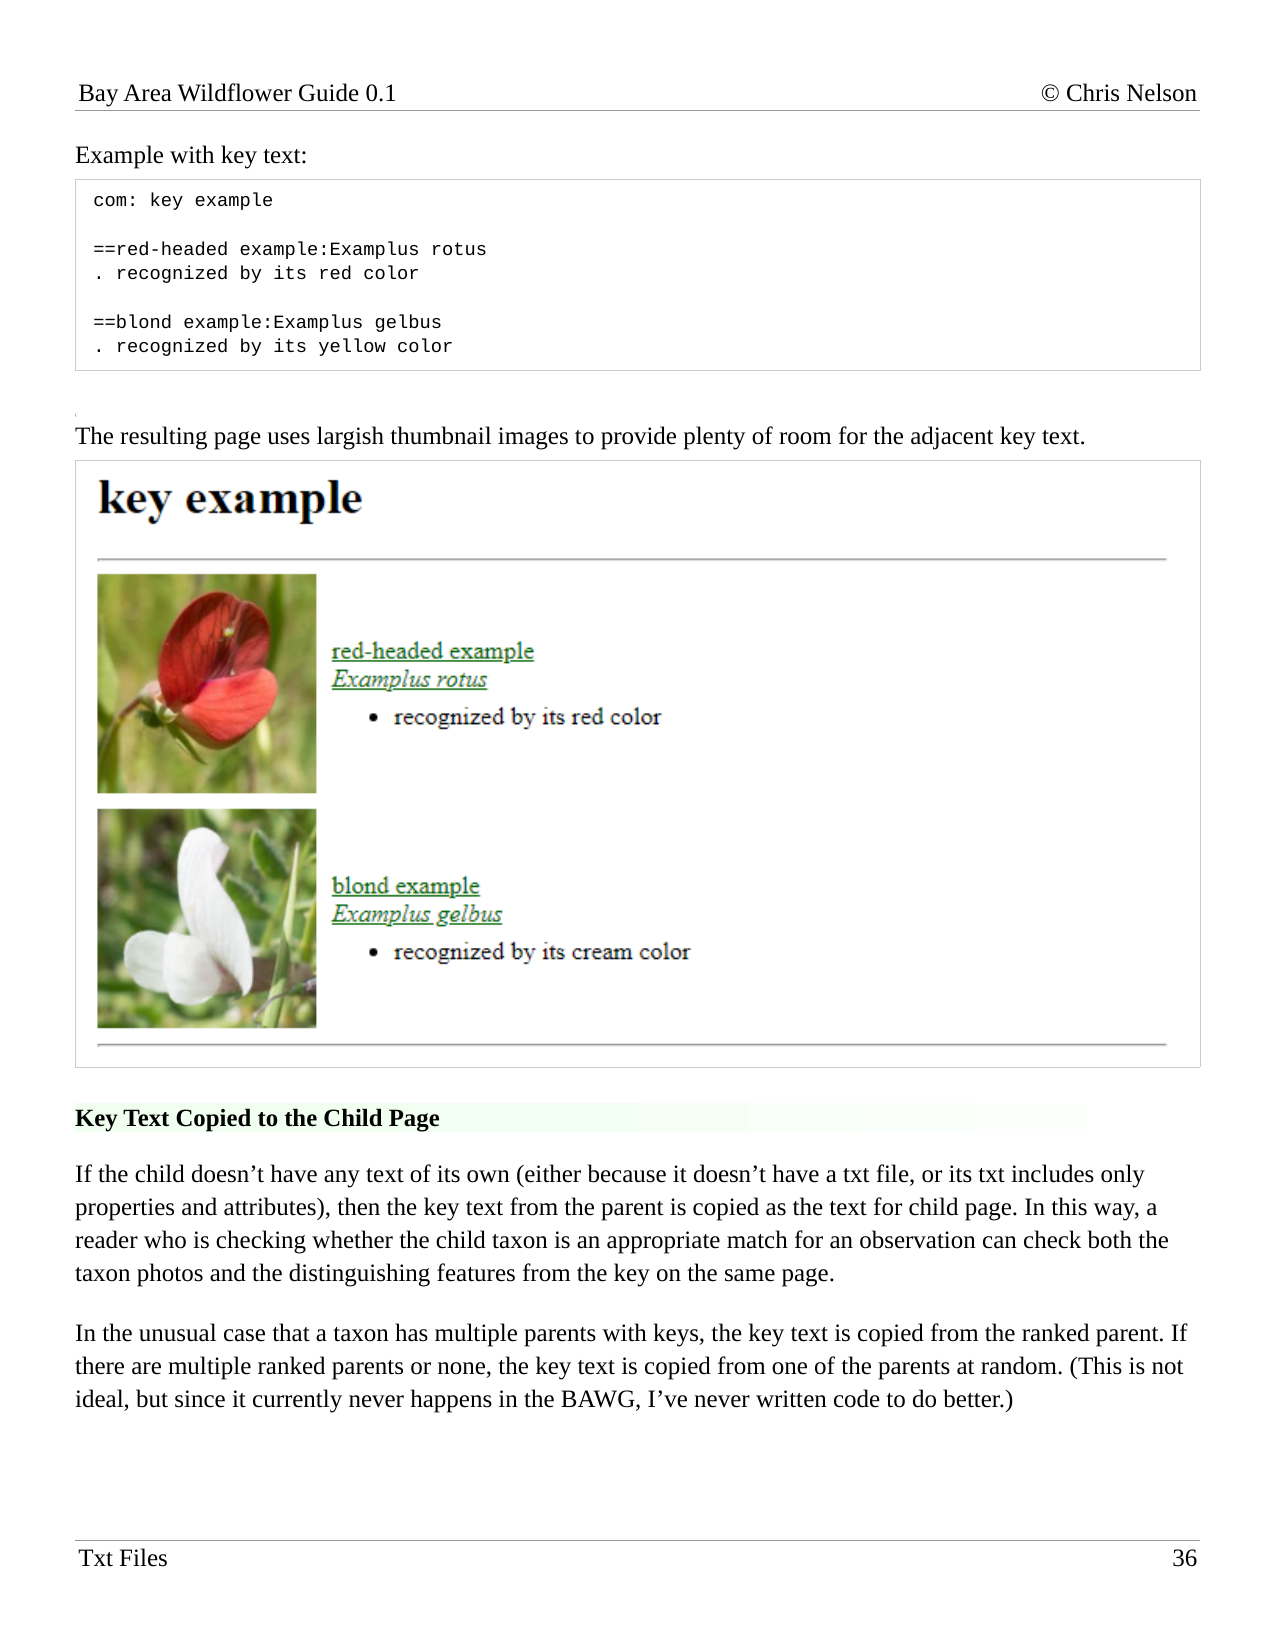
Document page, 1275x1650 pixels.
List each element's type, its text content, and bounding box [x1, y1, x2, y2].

text If the child doesn’t have any text of its own (either because it doesn’t have a txt file, or its txt includes only properties and attributes), then the key text from the parent is copied as the text for child page. In this way, a reader who is checking whether the child taxon is an appropriate match for an observation can check both the taxon photos and the distinguishing features from the key on the same page. [75, 1159, 1200, 1286]
text ==blond example:Examplus gelbus [76, 301, 1200, 325]
text Example with key text: [75, 140, 1200, 169]
picture [93, 472, 1175, 1055]
text com: key example [76, 180, 1200, 212]
text . recognized by its yellow color [76, 325, 1200, 370]
text ==red-headed example:Examplus rotus [76, 228, 1200, 252]
text The resulting page uses largish thumbnail images to provide plenty of room for the adjacent key text. [75, 401, 1200, 450]
text In the unusual case that a taxon has multiple parents with keys, the key text is copied from the ranked parent. If there are multiple ranked parents or none, the key text is copied from one of the parents at random. (This is not ideal, but since it currently never happens in the BAWG, I’ve never written code to do better.) [75, 1318, 1200, 1412]
text . recognized by its red color [76, 252, 1200, 285]
subtitle Key Text Copied to the Child Page [75, 1103, 1200, 1132]
